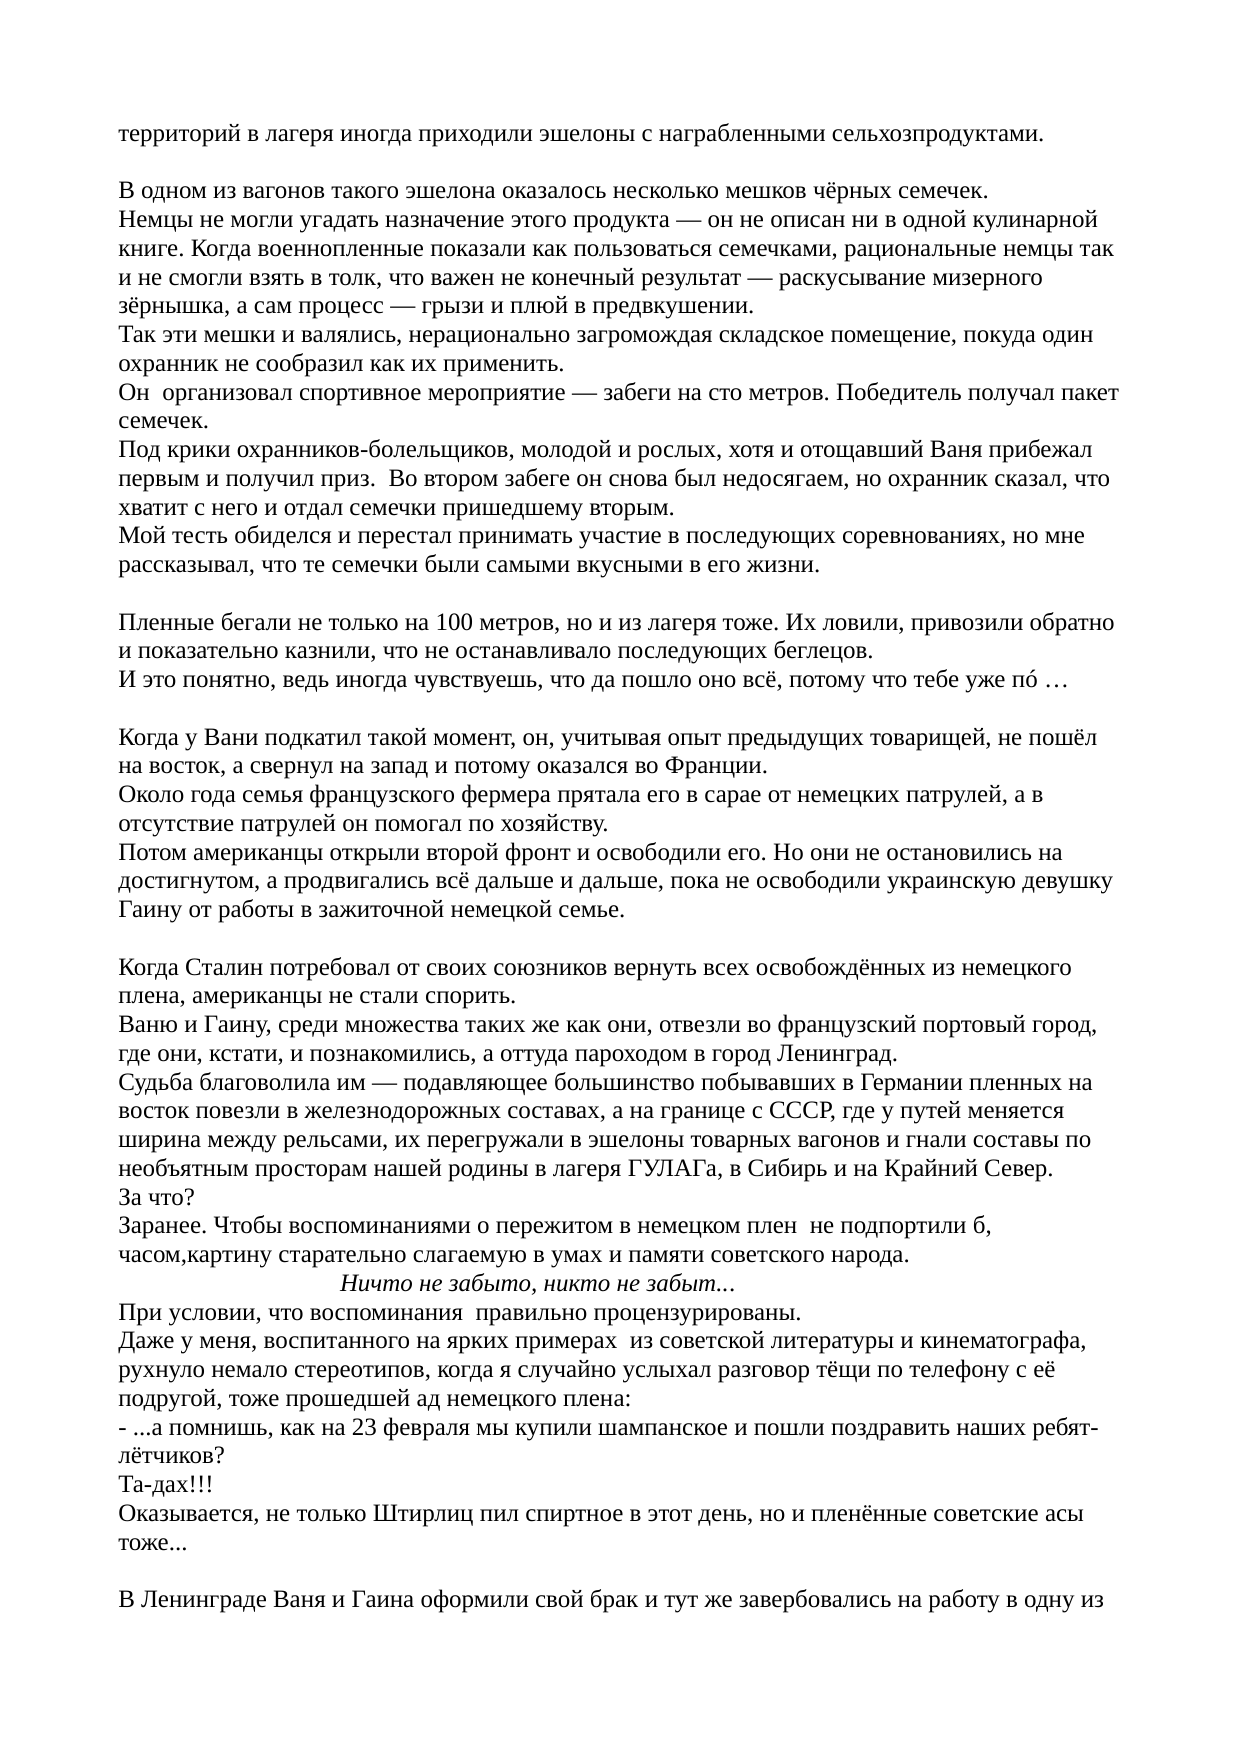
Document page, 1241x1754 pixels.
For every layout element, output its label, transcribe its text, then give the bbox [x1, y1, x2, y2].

text Он организовал спортивное мероприятие — забеги на сто метров. Победитель получал пакет семечек. [118, 377, 1122, 434]
text В одном из вагонов такого эшелона оказалось несколько мешков чёрных семечек. [118, 176, 1122, 204]
text Заранее. Чтобы воспоминаниями о пережитом в немецком плен не подпортили б, часом,картину старательно слагаемую в умах и памяти советского народа. [118, 1211, 1122, 1268]
text Немцы не могли угадать назначение этого продукта — он не описан ни в одной кулинарной книге. Когда военнопленные показали как пользоваться семечками, рациональные немцы так и не смогли взять в толк, что важен не конечный результат — раскусывание мизерного зёрнышка, а сам процесс — грызи и плюй в предвкушении. [118, 204, 1122, 319]
text В Ленинграде Ваня и Гаина оформили свой брак и тут же завербовались на работу в одну из [118, 1584, 1122, 1613]
text Оказывается, не только Штирлиц пил спиртное в этот день, но и пленённые советские асы тоже... [118, 1498, 1122, 1556]
text Так эти мешки и валялись, нерационально загромождая складское помещение, покуда один охранник не сообразил как их применить. [118, 319, 1122, 377]
text Когда у Вани подкатил такой момент, он, учитывая опыт предыдущих товарищей, не пошёл на восток, а свернул на запад и потому оказался во Франции. [118, 722, 1122, 779]
text Даже у меня, воспитанного на ярких примерах из советской литературы и кинематографа, рухнуло немало стереотипов, когда я случайно услыхал разговор тёщи по телефону с её подругой, тоже прошедшей ад немецкого плена: [118, 1326, 1122, 1412]
text Та-дах!!! [118, 1469, 1122, 1498]
text Ваню и Гаину, среди множества таких же как они, отвезли во французский портовый город, где они, кстати, и познакомились, а оттуда пароходом в город Ленинград. [118, 1009, 1122, 1067]
text Под крики охранников-болельщиков, молодой и рослых, хотя и отощавший Ваня прибежал первым и получил приз. Во втором забеге он снова был недосягаем, но охранник сказал, что хватит с него и отдал семечки пришедшему вторым. [118, 434, 1122, 521]
text Пленные бегали не только на 100 метров, но и из лагеря тоже. Их ловили, привозили обратно и показательно казнили, что не останавливало последующих беглецов. [118, 607, 1122, 664]
text При условии, что воспоминания правильно процензурированы. [118, 1297, 1122, 1326]
text Около года семья французского фермера прятала его в сарае от немецких патрулей, а в отсутствие патрулей он помогал по хозяйству. [118, 779, 1122, 837]
text Судьба благоволила им — подавляющее большинство побывавших в Германии пленных на восток повезли в железнодорожных составах, а на границе с СССР, где у путей меняется ширина между рельсами, их перегружали в эшелоны товарных вагонов и гнали составы по необъятным просторам нашей родины в лагеря ГУЛАГа, в Сибирь и на Крайний Север. [118, 1067, 1122, 1182]
text И это понятно, ведь иногда чувствуешь, что да пошло оно всё, потому что тебе уже пó … [118, 664, 1122, 693]
text Ничто не забыто, никто не забыт... [118, 1268, 1122, 1297]
text За что? [118, 1182, 1122, 1211]
text Потом американцы открыли второй фронт и освободили его. Но они не остановились на достигнутом, а продвигались всё дальше и дальше, пока не освободили украинскую девушку Гаину от работы в зажиточной немецкой семье. [118, 837, 1122, 923]
text - ...а помнишь, как на 23 февраля мы купили шампанское и пошли поздравить наших ребят-лётчиков? [118, 1412, 1122, 1469]
text Мой тесть обиделся и перестал принимать участие в последующих соревнованиях, но мне рассказывал, что те семечки были самыми вкусными в его жизни. [118, 521, 1122, 578]
text Когда Сталин потребовал от своих союзников вернуть всех освобождённых из немецкого плена, американцы не стали спорить. [118, 952, 1122, 1009]
text территорий в лагеря иногда приходили эшелоны с награбленными сельхозпродуктами. [118, 118, 1122, 147]
